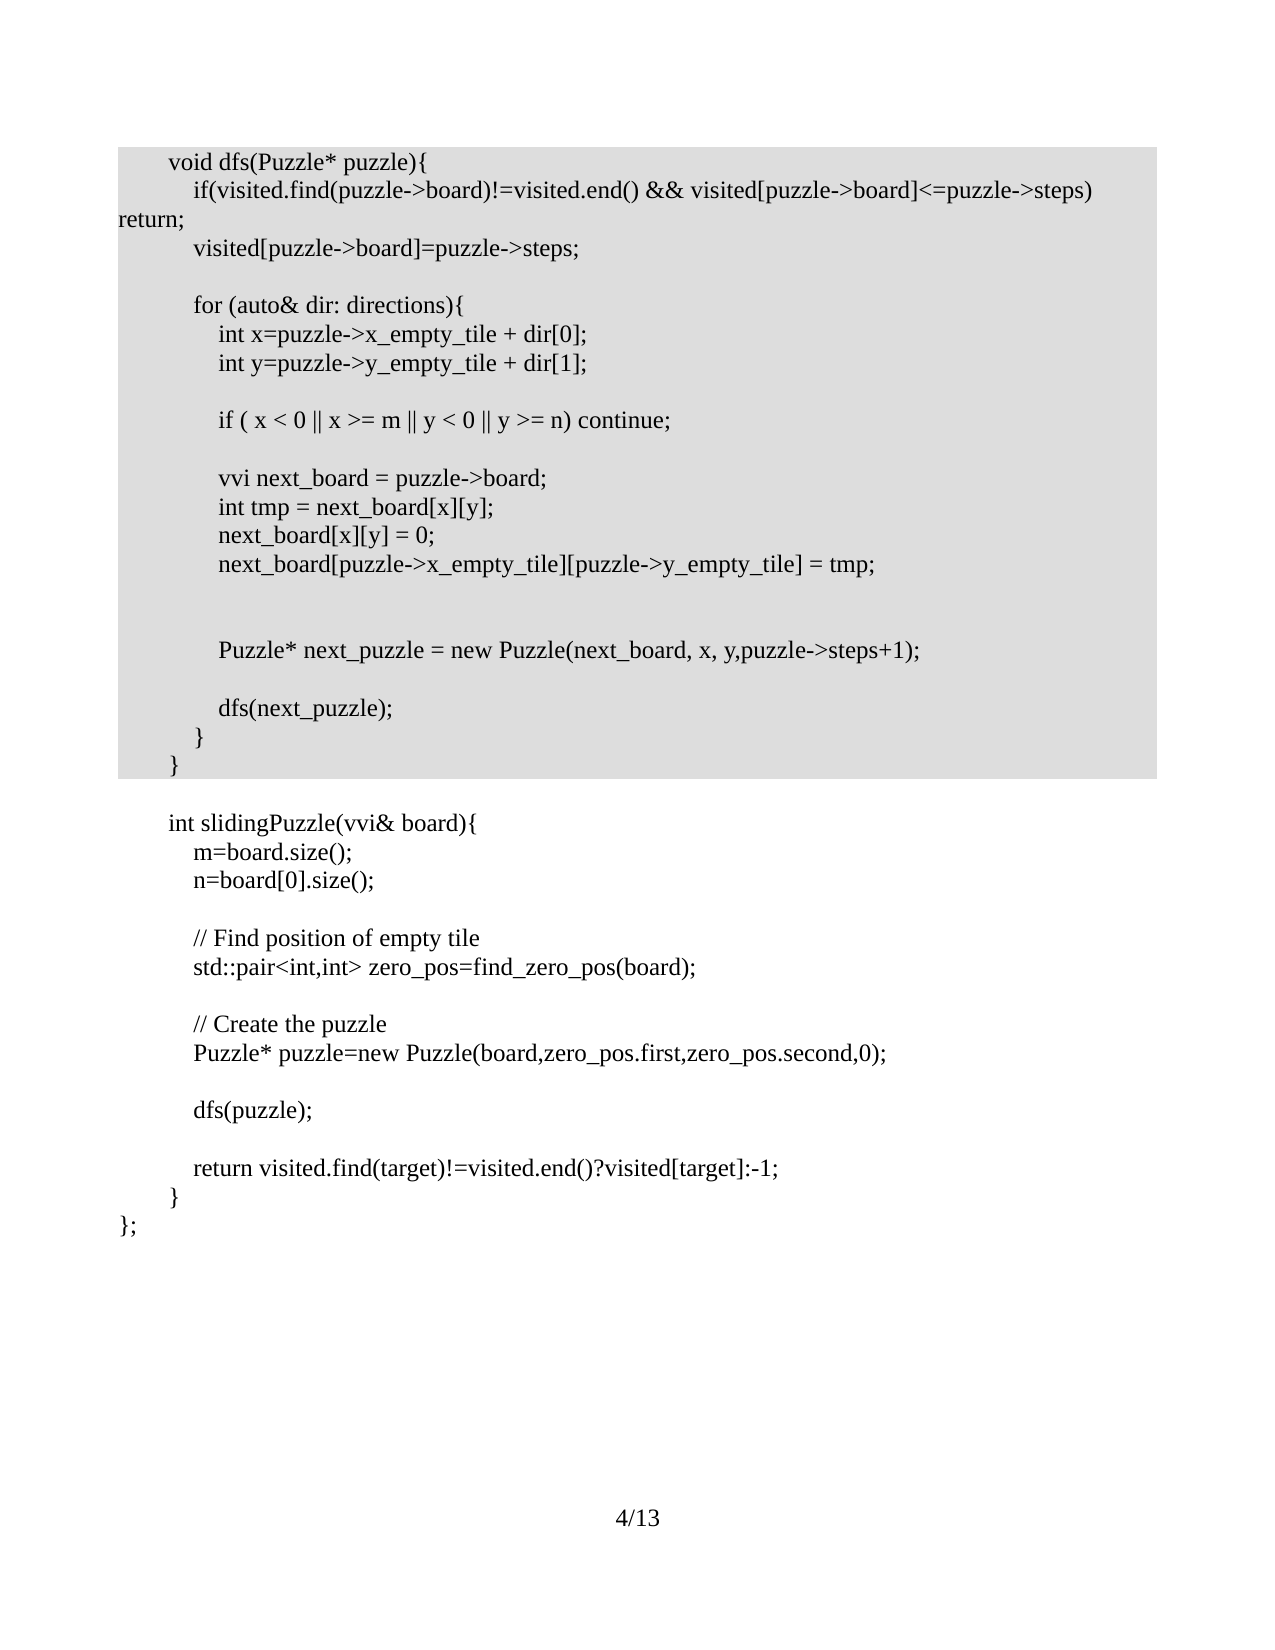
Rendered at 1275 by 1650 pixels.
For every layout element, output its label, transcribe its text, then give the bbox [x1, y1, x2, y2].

text if ( x < 0 || x >= m || y < 0 || y >= n) continue; [118, 406, 1157, 434]
text visited[puzzle->board]=puzzle->steps; [118, 233, 1157, 262]
text return visited.find(target)!=visited.end()?visited[target]:-1; [118, 1153, 1157, 1182]
text Puzzle* next_puzzle = new Puzzle(next_board, x, y,puzzle->steps+1); [118, 636, 1157, 664]
text int y=puzzle->y_empty_tile + dir[1]; [118, 348, 1157, 377]
text // Find position of empty tile [118, 923, 1157, 952]
text } [118, 751, 1157, 779]
text dfs(puzzle); [118, 1096, 1157, 1124]
text int tmp = next_board[x][y]; [118, 492, 1157, 521]
text }; [118, 1211, 1157, 1239]
text int x=puzzle->x_empty_tile + dir[0]; [118, 319, 1157, 348]
text void dfs(Puzzle* puzzle){ [118, 147, 1157, 176]
text } [118, 722, 1157, 751]
text } [118, 1182, 1157, 1211]
text next_board[puzzle->x_empty_tile][puzzle->y_empty_tile] = tmp; [118, 549, 1157, 578]
text if(visited.find(puzzle->board)!=visited.end() && visited[puzzle->board]<=puzzle->steps) return; [118, 176, 1157, 233]
text next_board[x][y] = 0; [118, 521, 1157, 549]
text Puzzle* puzzle=new Puzzle(board,zero_pos.first,zero_pos.second,0); [118, 1038, 1157, 1067]
text int slidingPuzzle(vvi& board){ [118, 808, 1157, 837]
text n=board[0].size(); [118, 866, 1157, 894]
text m=board.size(); [118, 837, 1157, 866]
text std::pair<int,int> zero_pos=find_zero_pos(board); [118, 952, 1157, 981]
text vvi next_board = puzzle->board; [118, 463, 1157, 492]
text // Create the puzzle [118, 1009, 1157, 1038]
text dfs(next_puzzle); [118, 693, 1157, 722]
text for (auto& dir: directions){ [118, 291, 1157, 319]
